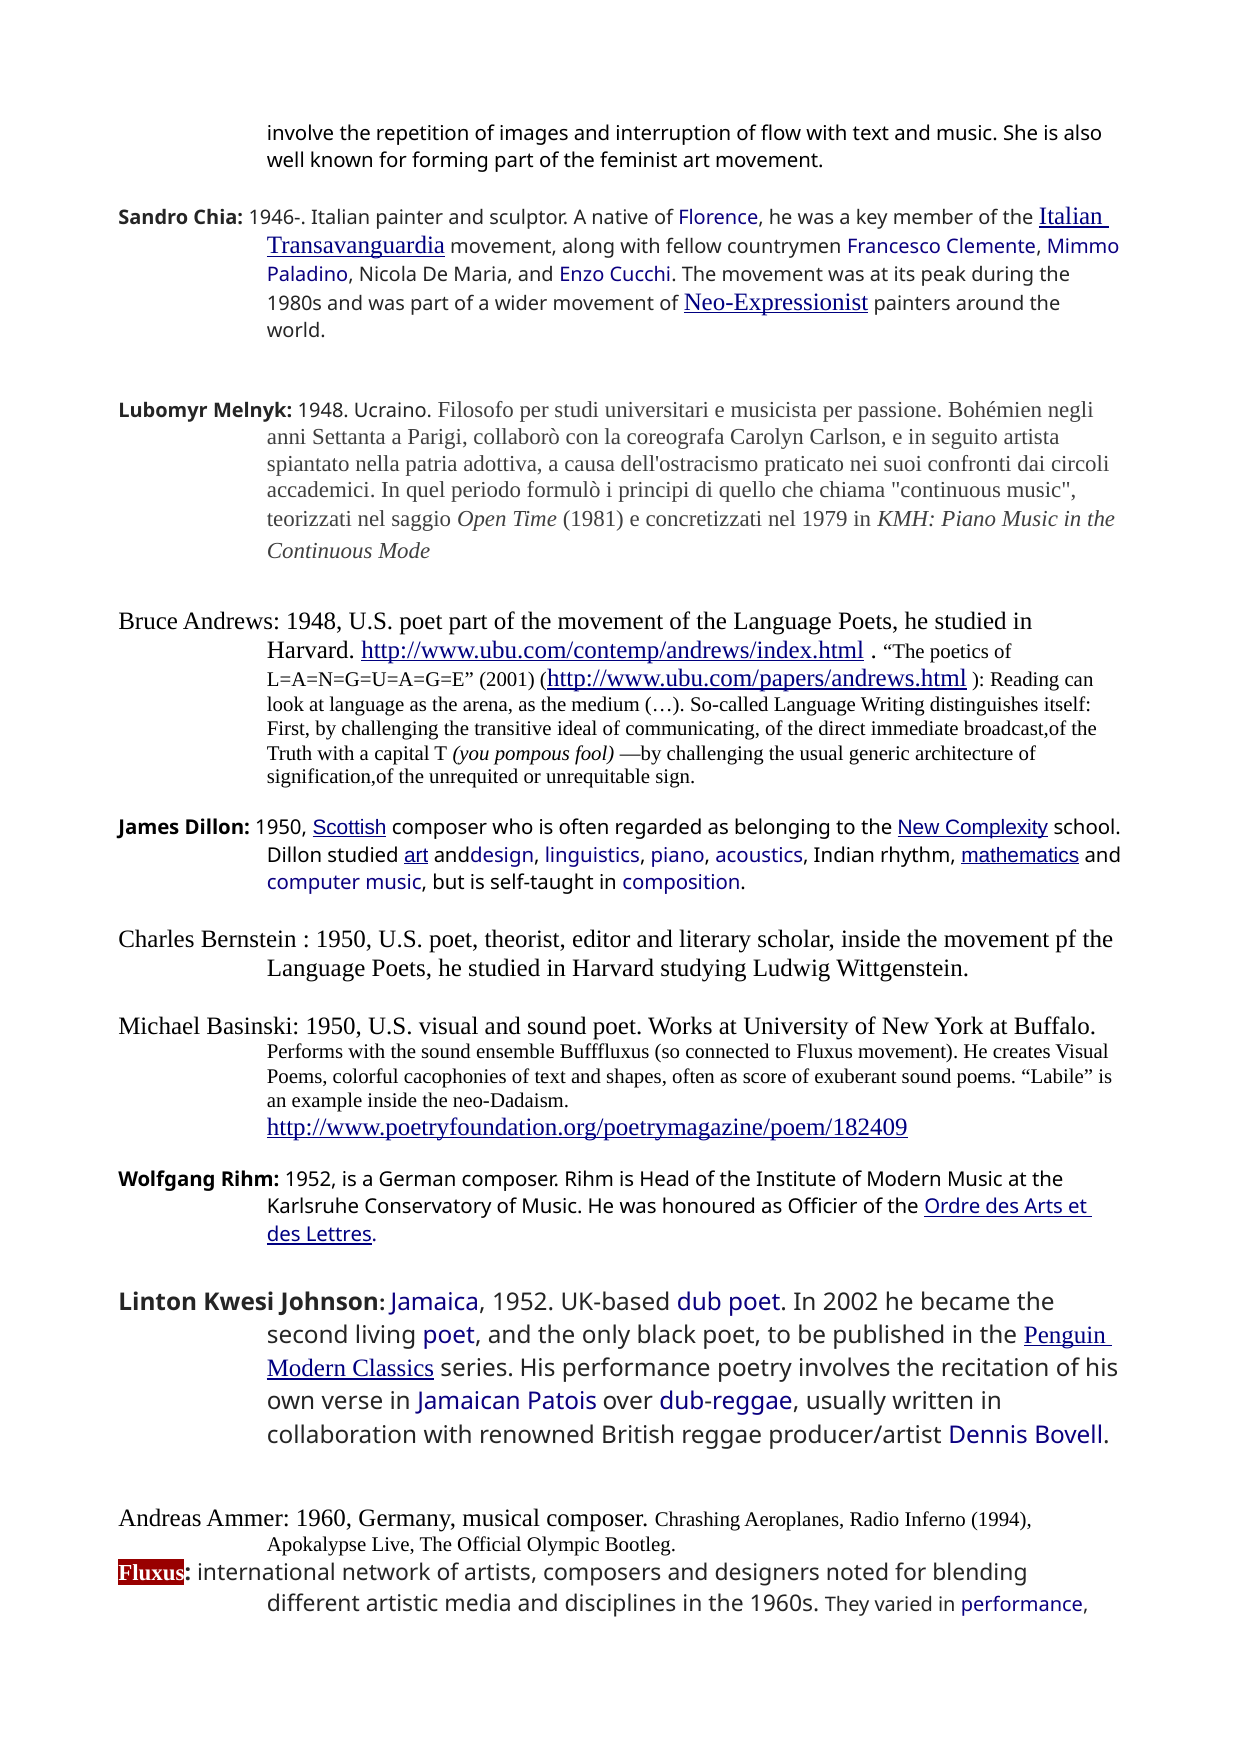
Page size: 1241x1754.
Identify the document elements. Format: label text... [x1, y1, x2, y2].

text Bruce Andrews: 1948, U.S. poet part of the movement of the Language Poets, he studied in Harvard. http://www.ubu.com/contemp/andrews/index.html . “The poetics of L=A=N=G=U=A=G=E” (2001) (http://www.ubu.com/papers/andrews.html ): Reading can look at language as the arena, as the medium (…). So-called Language Writing distinguishes itself: First, by challenging the transitive ideal of communicating, of the direct immediate broadcast,of the Truth with a capital T (you pompous fool) —by challenging the usual generic architecture of signification,of the unrequited or unrequitable sign. [118, 606, 1122, 788]
text Linton Kwesi Johnson: Jamaica, 1952. UK-based dub poet. In 2002 he became the second living poet, and the only black poet, to be published in the Penguin Modern Classics series. His performance poetry involves the recitation of his own verse in Jamaican Patois over dub-reggae, usually written in collaboration with renowned British reggae producer/artist Dennis Bovell. [118, 1284, 1122, 1450]
text Andreas Ammer: 1960, Germany, musical composer. Chrashing Aeroplanes, Radio Inferno (1994), Apokalypse Live, The Official Olympic Bootleg. [118, 1503, 1122, 1556]
text Michael Basinski: 1950, U.S. visual and sound poet. Works at University of New York at Buffalo. Performs with the sound ensemble Bufffluxus (so connected to Fluxus movement). He creates Visual Poems, colorful cacophonies of text and shapes, often as score of exuberant sound poems. “Labile” is an example inside the neo-Dadaism. http://www.poetryfoundation.org/poetrymagazine/poem/182409 [118, 1011, 1122, 1140]
text Charles Bernstein : 1950, U.S. poet, theorist, editor and literary scholar, inside the movement pf the Language Poets, he studied in Harvard studying Ludwig Wittgenstein. [118, 924, 1122, 982]
text Wolfgang Rihm: 1952, is a German composer. Rihm is Head of the Institute of Modern Music at the Karlsruhe Conservatory of Music. He was honoured as Officier of the Ordre des Arts et des Lettres. [118, 1164, 1122, 1247]
text involve the repetition of images and interruption of flow with text and music. She is also well known for forming part of the feminist art movement. [118, 118, 1122, 173]
text James Dillon: 1950, Scottish composer who is often regarded as belonging to the New Complexity school. Dillon studied art anddesign, linguistics, piano, acoustics, Indian rhythm, mathematics and computer music, but is self-taught in composition. [118, 813, 1122, 896]
text Sandro Chia: 1946-. Italian painter and sculptor. A native of Florence, he was a key member of the Italian Transavanguardia movement, along with fellow countrymen Francesco Clemente, Mimmo Paladino, Nicola De Maria, and Enzo Cucchi. The movement was at its peak during the 1980s and was part of a wider movement of Neo-Expressionist painters around the world. [118, 201, 1122, 344]
text Fluxus: international network of artists, composers and designers noted for blending different artistic media and disciplines in the 1960s. They varied in performance, [118, 1556, 1122, 1618]
text Lubomyr Melnyk: 1948. Ucraino. Filosofo per studi universitari e musicista per passione. Bohémien negli anni Settanta a Parigi, collaborò con la coreografa Carolyn Carlson, e in seguito artista spiantato nella patria adottiva, a causa dell'ostracismo praticato nei suoi confronti dai circoli accademici. In quel periodo formulò i principi di quello che chiama "continuous music", teorizzati nel saggio Open Time (1981) e concretizzati nel 1979 in KMH: Piano Music in the Continuous Mode [118, 396, 1122, 565]
